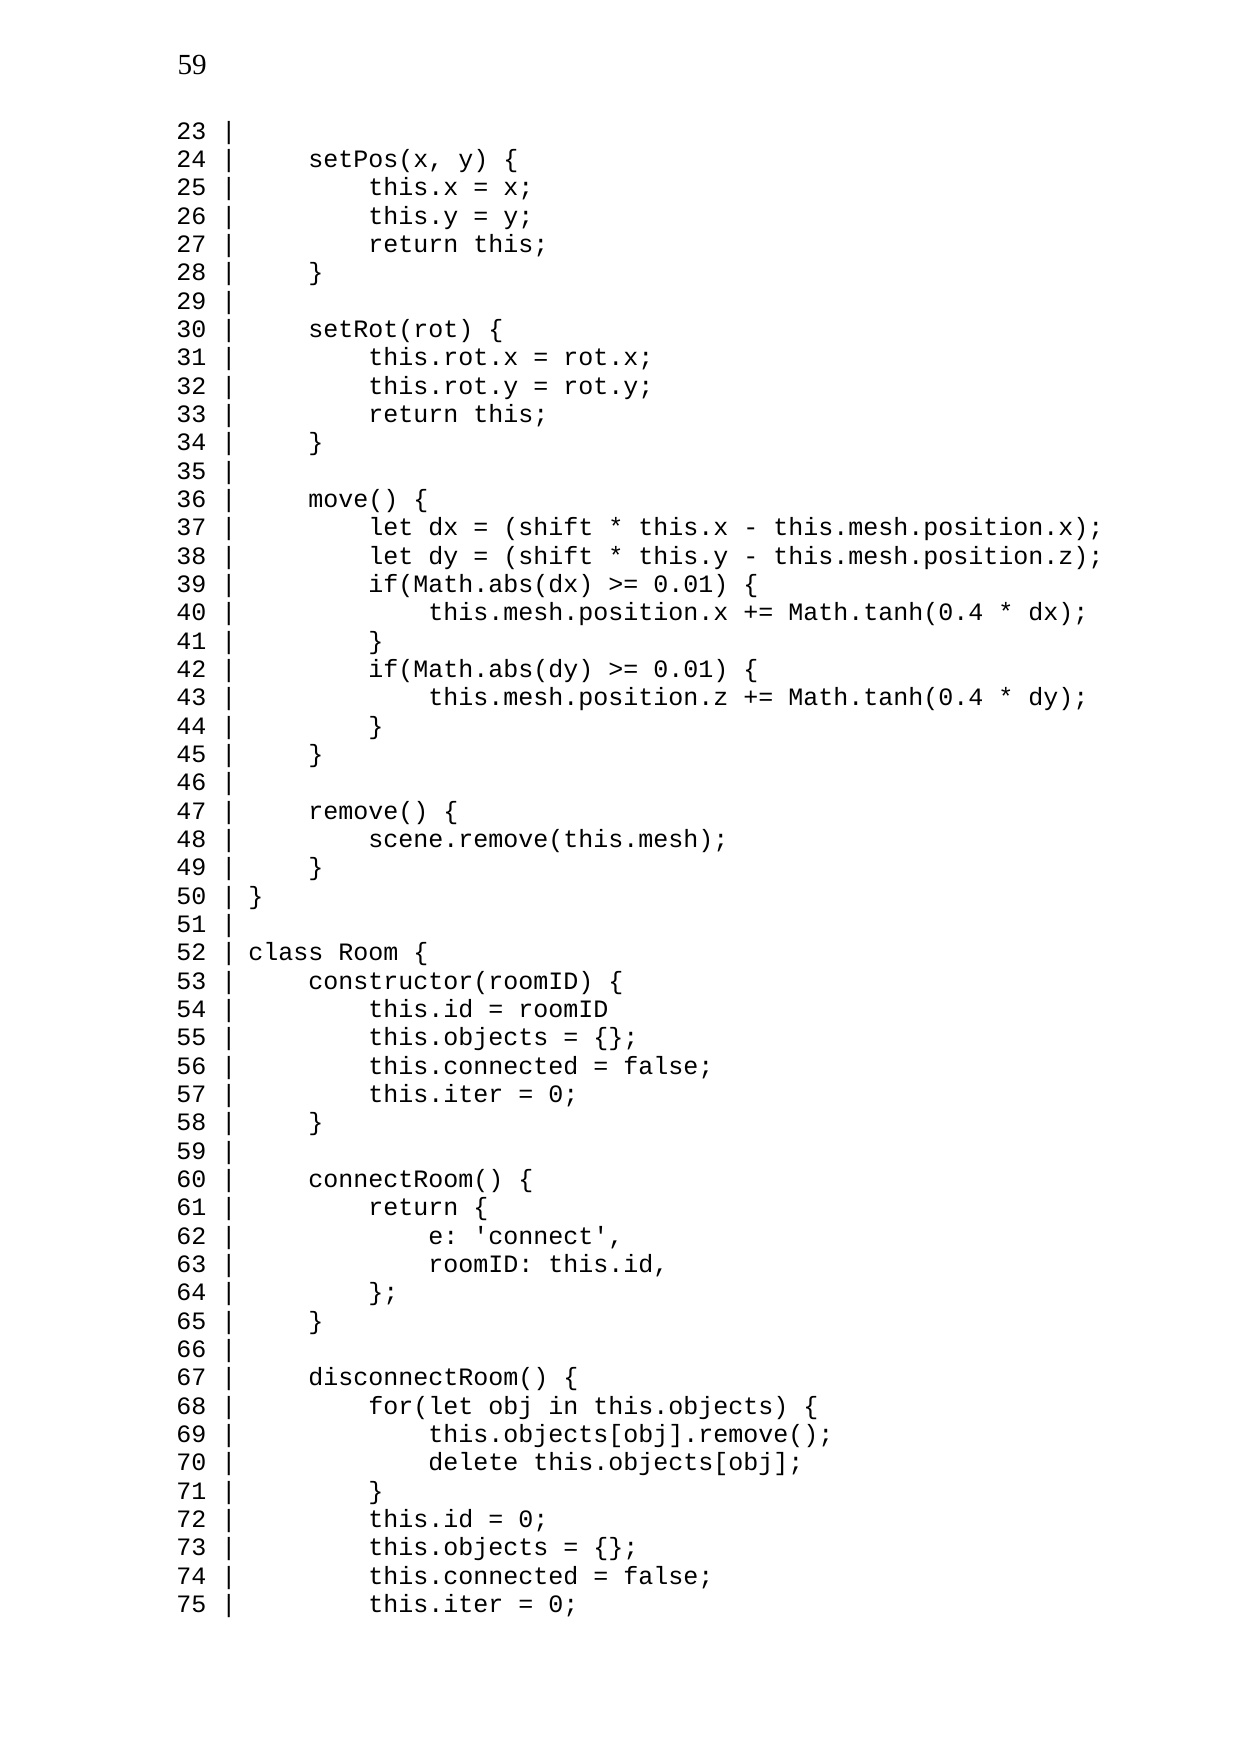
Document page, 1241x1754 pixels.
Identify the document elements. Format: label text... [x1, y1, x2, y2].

list this.iter = 0; [236, 1592, 1181, 1620]
list this.iter = 0; [236, 1082, 1181, 1110]
list this.x = x; [236, 175, 1181, 203]
list } [236, 713, 1181, 742]
list e: 'connect', [236, 1223, 1181, 1252]
list } [236, 260, 1181, 288]
list } [236, 430, 1181, 458]
list let dy = (shift * this.y - this.mesh.position.z); [236, 543, 1181, 572]
list remove() { [236, 798, 1181, 827]
list this.mesh.position.z += Math.tanh(0.4 * dy); [236, 685, 1181, 713]
list this.y = y; [236, 203, 1181, 232]
list this.id = 0; [236, 1507, 1181, 1535]
list } [236, 883, 1181, 912]
list this.id = roomID [236, 997, 1181, 1025]
list setPos(x, y) { [236, 147, 1181, 175]
list return this; [236, 402, 1181, 430]
list } [236, 855, 1181, 883]
list this.objects = {}; [236, 1535, 1181, 1563]
list move() { [236, 487, 1181, 515]
list if(Math.abs(dy) >= 0.01) { [236, 657, 1181, 685]
list } [236, 1308, 1181, 1337]
list disconnectRoom() { [236, 1365, 1181, 1393]
list scene.remove(this.mesh); [236, 827, 1181, 855]
list this.rot.y = rot.y; [236, 373, 1181, 402]
list this.mesh.position.x += Math.tanh(0.4 * dx); [236, 600, 1181, 628]
list this.connected = false; [236, 1053, 1181, 1082]
list }; [236, 1280, 1181, 1308]
list constructor(roomID) { [236, 968, 1181, 997]
list class Room { [236, 940, 1181, 968]
list this.connected = false; [236, 1563, 1181, 1592]
list this.rot.x = rot.x; [236, 345, 1181, 373]
list setRot(rot) { [236, 317, 1181, 345]
list } [236, 1110, 1181, 1138]
list this.objects[obj].remove(); [236, 1422, 1181, 1450]
list } [236, 742, 1181, 770]
list connectRoom() { [236, 1167, 1181, 1195]
list } [236, 628, 1181, 657]
list if(Math.abs(dx) >= 0.01) { [236, 572, 1181, 600]
list return this; [236, 232, 1181, 260]
list for(let obj in this.objects) { [236, 1393, 1181, 1422]
list let dx = (shift * this.x - this.mesh.position.x); [236, 515, 1181, 543]
list this.objects = {}; [236, 1025, 1181, 1053]
list roomID: this.id, [236, 1252, 1181, 1280]
list } [236, 1478, 1181, 1507]
list delete this.objects[obj]; [236, 1450, 1181, 1478]
list return { [236, 1195, 1181, 1223]
